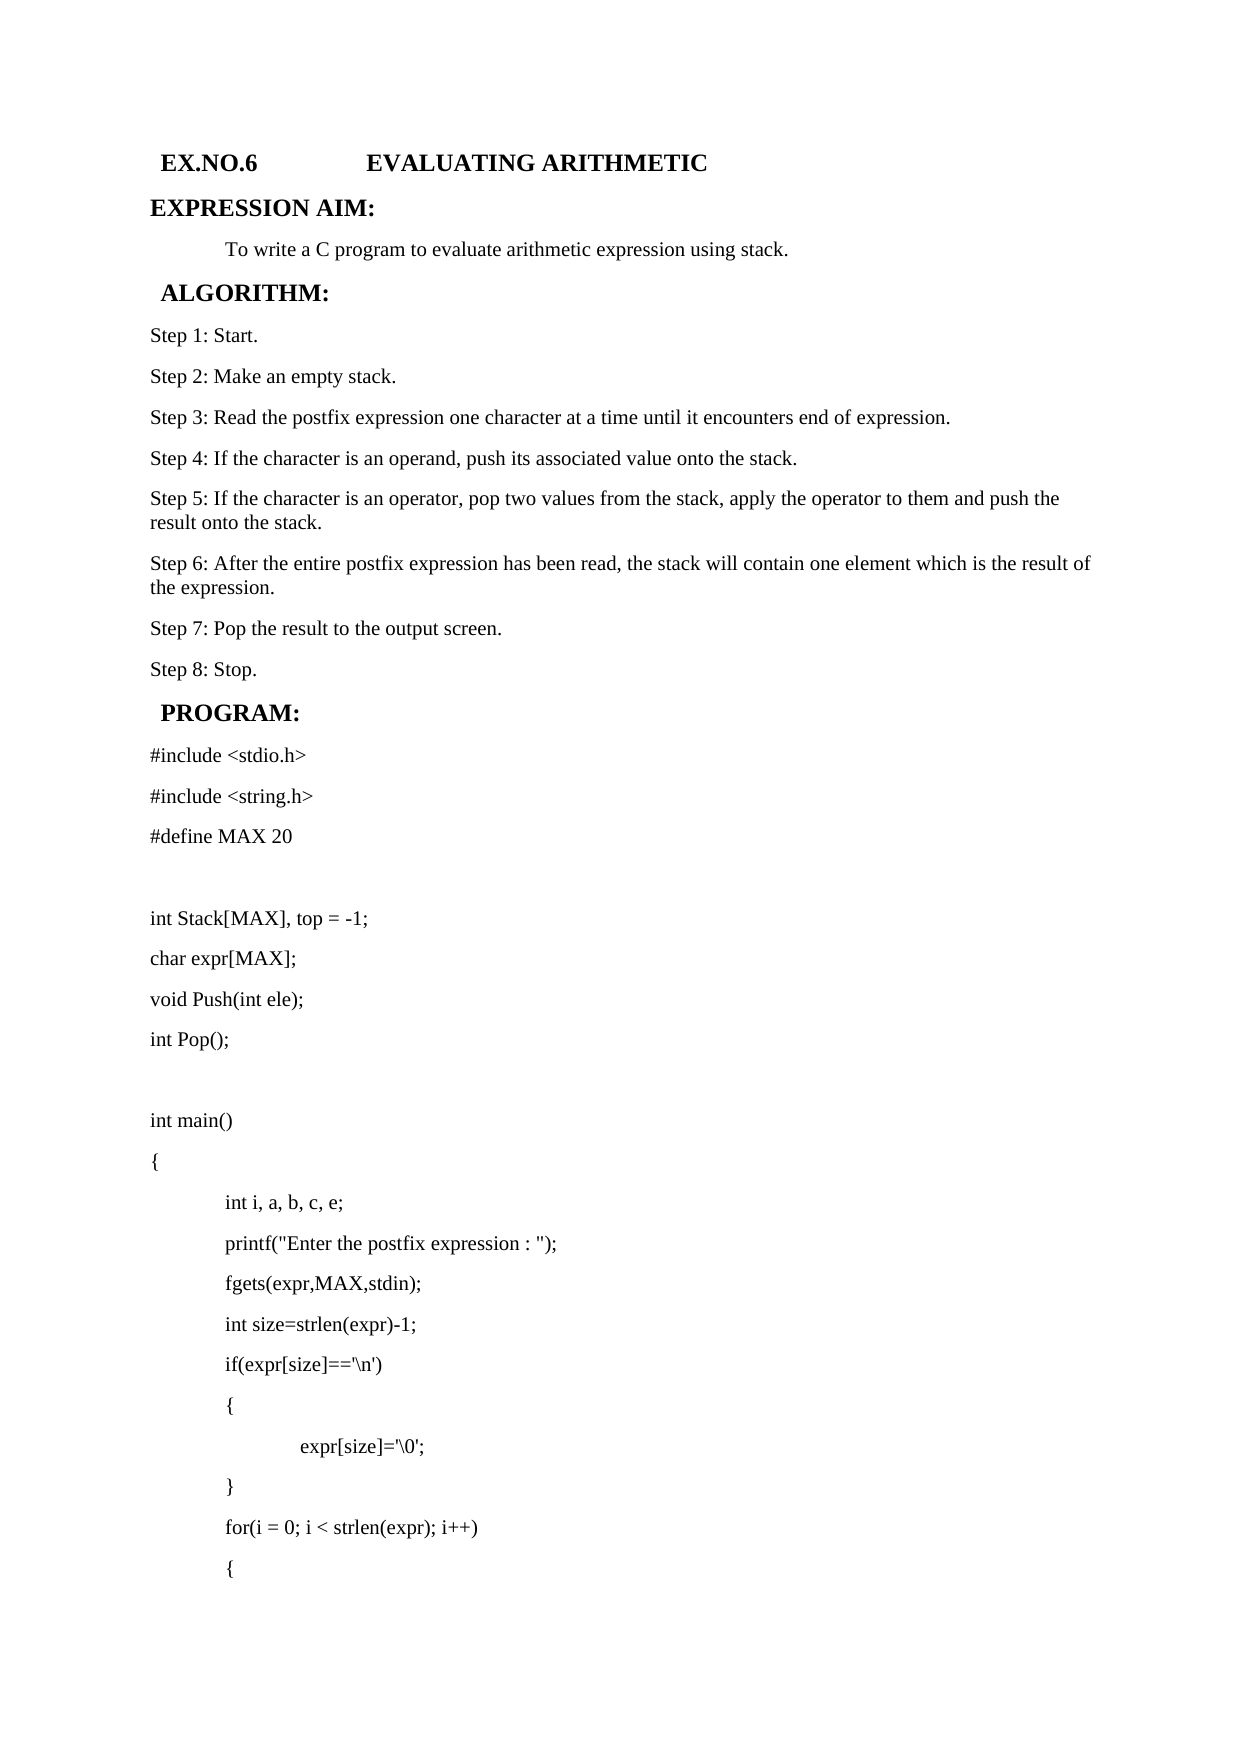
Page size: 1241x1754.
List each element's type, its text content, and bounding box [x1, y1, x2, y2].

text } [225, 1474, 1103, 1498]
text int Stack[MAX], top = -1; char expr[MAX]; [150, 906, 370, 970]
text for(i = 0; i < strlen(expr); i++) [225, 1515, 1103, 1539]
text int main() [150, 1108, 1103, 1132]
text To write a C program to evaluate arithmetic expression using stack. [225, 238, 1103, 261]
subtitle PROGRAM: [150, 698, 1103, 726]
subtitle EX.NO.6 EVALUATING ARITHMETIC EXPRESSION AIM: [150, 148, 868, 222]
text Step 7: Pop the result to the output screen. Step 8: Stop. [150, 616, 504, 681]
text Step 2: Make an empty stack. [150, 364, 1103, 388]
text expr[size]='\0'; [300, 1434, 1103, 1458]
text int i, a, b, c, e; [225, 1190, 1103, 1214]
text { [150, 1149, 1103, 1173]
text Step 3: Read the postfix expression one character at a time until it encounters end of expression. Step 4: If the character is an operand, push its associated value onto the stack. [150, 404, 979, 469]
text { [225, 1556, 1103, 1580]
text { [225, 1393, 1103, 1417]
text printf("Enter the postfix expression : "); fgets(expr,MAX,stdin); [225, 1231, 557, 1295]
text #include <stdio.h> #include <string.h> #define MAX 20 [150, 743, 314, 848]
text Step 6: After the entire postfix expression has been read, the stack will contain one element which is the result of the expression. [150, 551, 1103, 599]
text Step 1: Start. [150, 323, 1103, 347]
subtitle ALGORITHM: [150, 278, 1103, 307]
text void Push(int ele); int Pop(); [150, 987, 306, 1051]
text int size=strlen(expr)-1; if(expr[size]=='\n') [225, 1312, 418, 1376]
text Step 5: If the character is an operator, pop two values from the stack, apply the operator to them and push the result onto the stack. [150, 486, 1092, 534]
